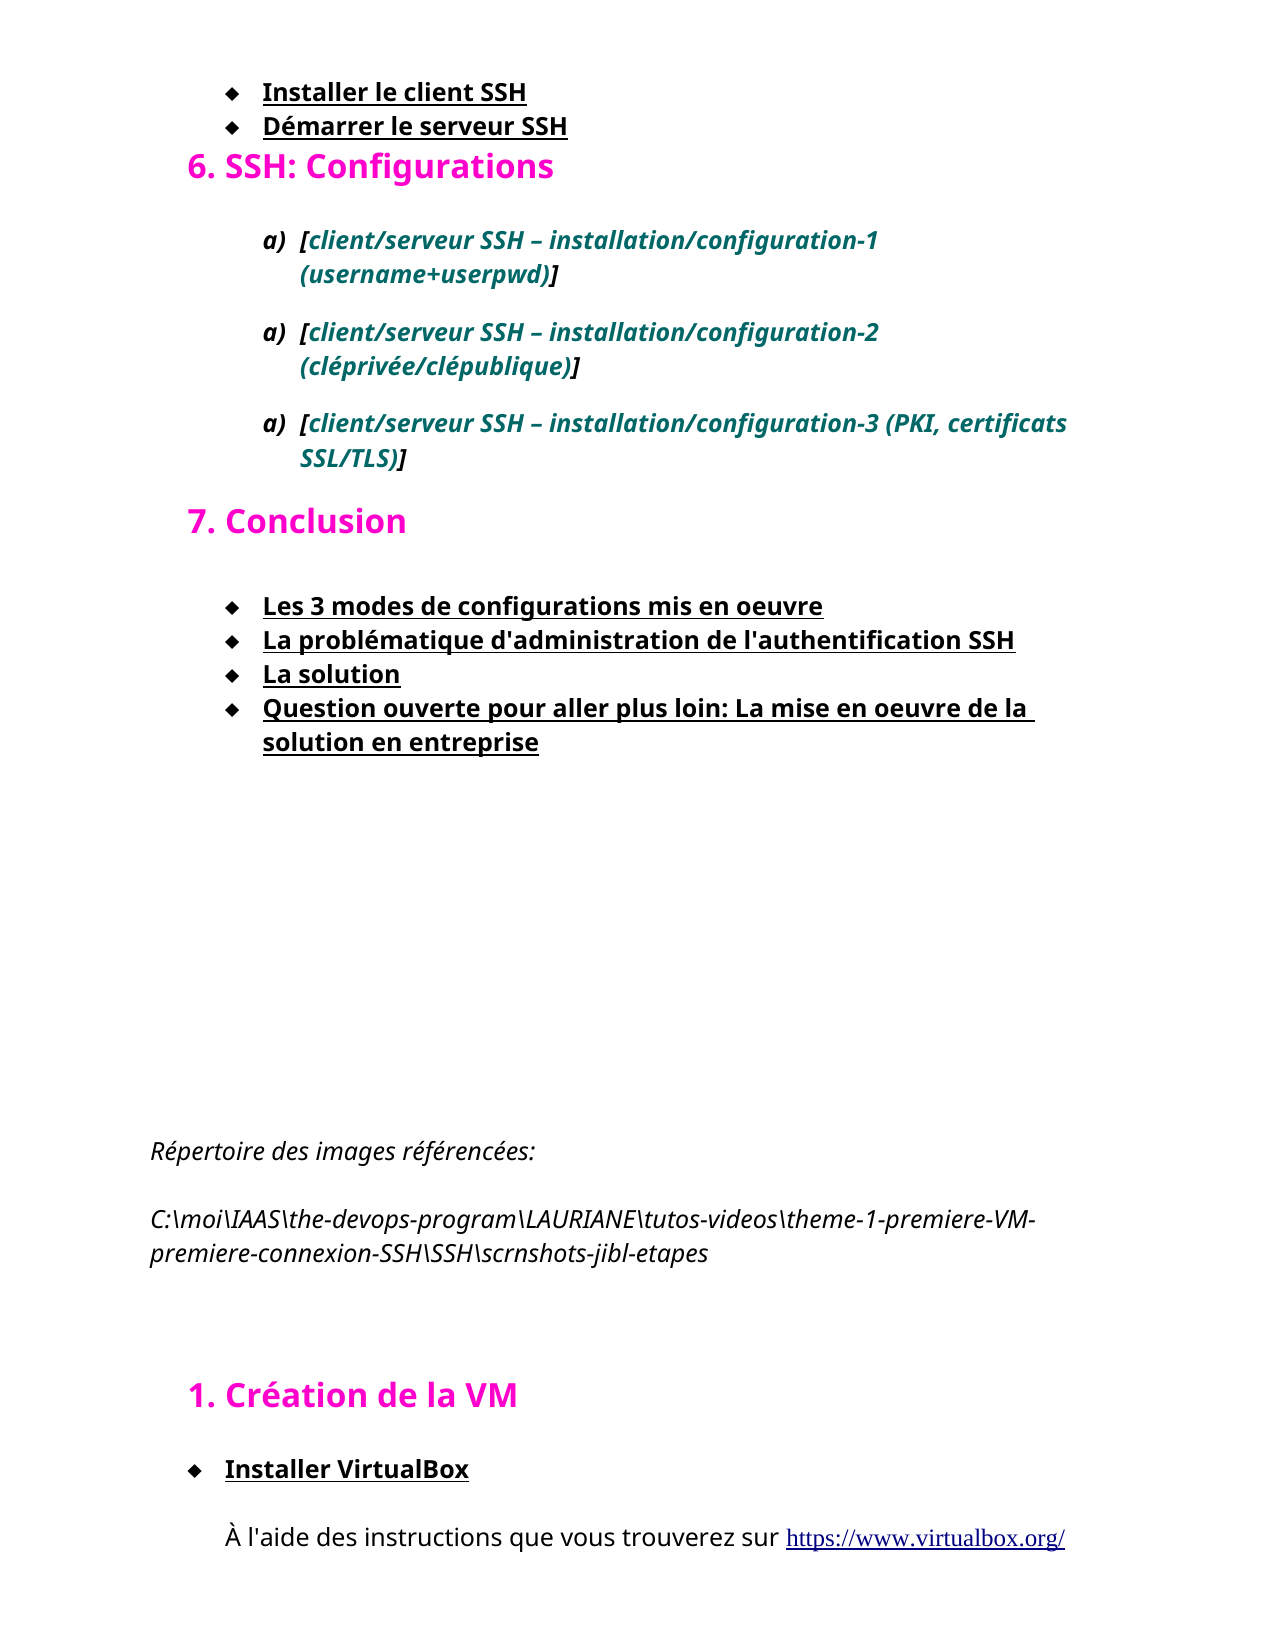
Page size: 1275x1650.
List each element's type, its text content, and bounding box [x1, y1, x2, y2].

text Répertoire des images référencées: [150, 1134, 1125, 1168]
list SSH: Configurations [187, 143, 1125, 188]
list Question ouverte pour aller plus loin: La mise en oeuvre de la solution en entreprise [225, 691, 1125, 759]
list [client/serveur SSH – installation/configuration-3 (PKI, certificats SSL/TLS)] [262, 406, 1125, 474]
list La problématique d'administration de l'authentification SSH [225, 623, 1125, 657]
list Création de la VM [187, 1372, 1125, 1418]
list La solution [225, 657, 1125, 691]
list Installer le client SSH [225, 75, 1125, 109]
list À l'aide des instructions que vous trouverez sur https://www.virtualbox.org/ [187, 1520, 1125, 1554]
text C:\moi\IAAS\the-devops-program\LAURIANE\tutos-videos\theme-1-premiere-VM-premiere-connexion-SSH\SSH\scrnshots-jibl-etapes [150, 1202, 1125, 1270]
list Conclusion [187, 498, 1125, 543]
list [client/serveur SSH – installation/configuration-2 (cléprivée/clépublique)] [262, 314, 1125, 382]
list Installer VirtualBox [187, 1452, 1125, 1486]
list Les 3 modes de configurations mis en oeuvre [225, 589, 1125, 623]
list Démarrer le serveur SSH [225, 109, 1125, 143]
list [client/serveur SSH – installation/configuration-1 (username+userpwd)] [262, 223, 1125, 291]
